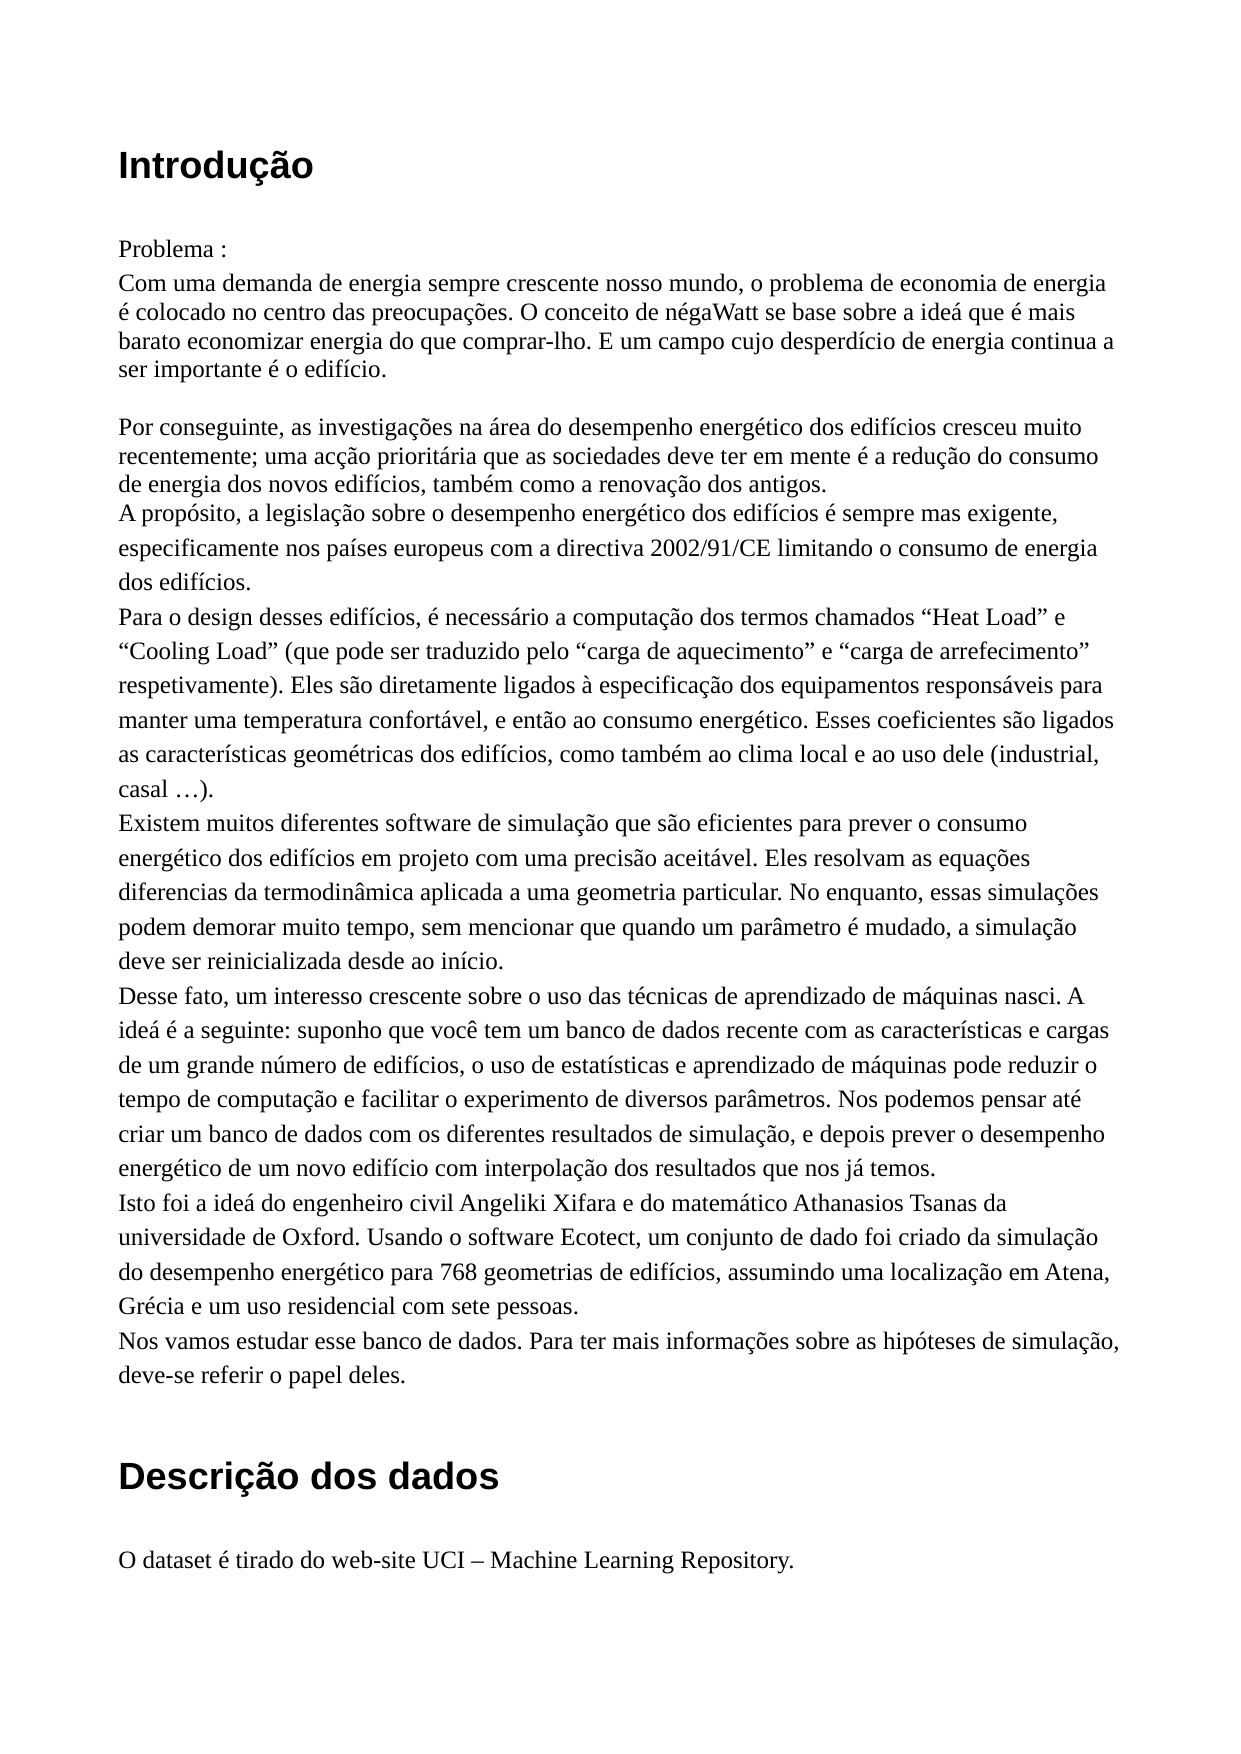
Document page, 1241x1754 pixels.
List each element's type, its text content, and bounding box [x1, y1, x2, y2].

text Nos vamos estudar esse banco de dados. Para ter mais informações sobre as hipóteses de simulação, deve-se referir o papel deles. [118, 1326, 1122, 1389]
text Com uma demanda de energia sempre crescente nosso mundo, o problema de economia de energia é colocado no centro das preocupações. O conceito de négaWatt se base sobre a ideá que é mais barato economizar energia do que comprar-lho. E um campo cujo desperdício de energia continua a ser importante é o edifício. [118, 268, 1122, 383]
text Por conseguinte, as investigações na área do desempenho energético dos edifícios cresceu muito recentemente; uma acção prioritária que as sociedades deve ter em mente é a redução do consumo de energia dos novos edifícios, também como a renovação dos antigos. [118, 412, 1122, 498]
text Existem muitos diferentes software de simulação que são eficientes para prever o consumo energético dos edifícios em projeto com uma precisão aceitável. Eles resolvam as equações diferencias da termodinâmica aplicada a uma geometria particular. No enquanto, essas simulações podem demorar muito tempo, sem mencionar que quando um parâmetro é mudado, a simulação deve ser reinicializada desde ao início. [118, 808, 1122, 975]
text A propósito, a legislação sobre o desempenho energético dos edifícios é sempre mas exigente, especificamente nos países europeus com a directiva 2002/91/CE limitando o consumo de energia dos edifícios. [118, 498, 1122, 596]
text Desse fato, um interesso crescente sobre o uso das técnicas de aprendizado de máquinas nasci. A ideá é a seguinte: suponho que você tem um banco de dados recente com as características e cargas de um grande número de edifícios, o uso de estatísticas e aprendizado de máquinas pode reduzir o tempo de computação e facilitar o experimento de diversos parâmetros. Nos podemos pensar até criar um banco de dados com os diferentes resultados de simulação, e depois prever o desempenho energético de um novo edifício com interpolação dos resultados que nos já temos. [118, 981, 1122, 1182]
text Problema : [118, 234, 1122, 262]
subtitle Descrição dos dados [118, 1454, 1122, 1498]
text Isto foi a ideá do engenheiro civil Angeliki Xifara e do matemático Athanasios Tsanas da universidade de Oxford. Usando o software Ecotect, um conjunto de dado foi criado da simulação do desempenho energético para 768 geometrias de edifícios, assumindo uma localização em Atena, Grécia e um uso residencial com sete pessoas. [118, 1188, 1122, 1320]
subtitle Introdução [118, 143, 1122, 187]
text Para o design desses edifícios, é necessário a computação dos termos chamados “Heat Load” e “Cooling Load” (que pode ser traduzido pelo “carga de aquecimento” e “carga de arrefecimento” respetivamente). Eles são diretamente ligados à especificação dos equipamentos responsáveis para manter uma temperatura confortável, e então ao consumo energético. Esses coeficientes são ligados as características geométricas dos edifícios, como também ao clima local e ao uso dele (industrial, casal …). [118, 602, 1122, 803]
text O dataset é tirado do web-site UCI – Machine Learning Repository. [118, 1545, 1122, 1573]
